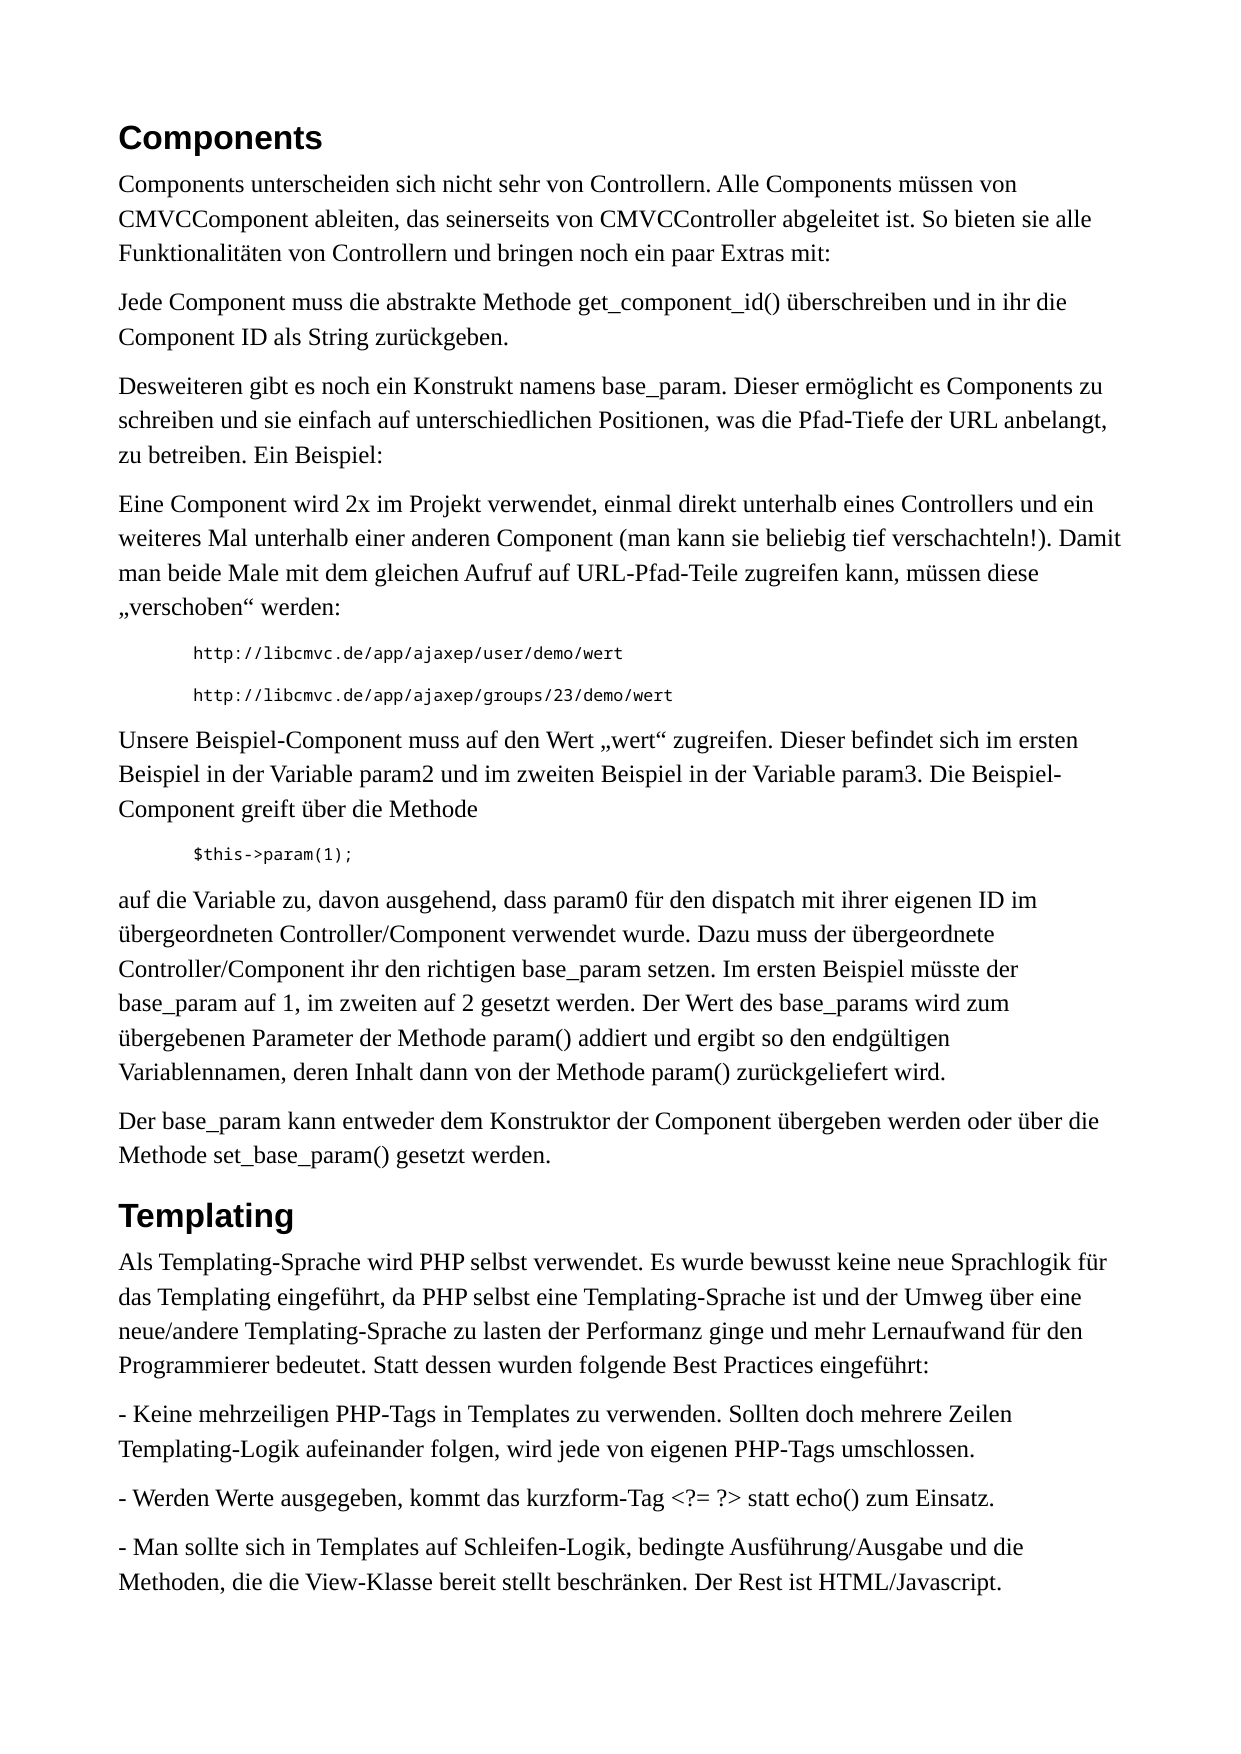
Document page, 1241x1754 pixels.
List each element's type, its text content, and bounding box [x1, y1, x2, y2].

text - Man sollte sich in Templates auf Schleifen-Logik, bedingte Ausführung/Ausgabe und die Methoden, die die View-Klasse bereit stellt beschränken. Der Rest ist HTML/Javascript. [118, 1532, 1122, 1595]
text Eine Component wird 2x im Projekt verwendet, einmal direkt unterhalb eines Controllers und ein weiteres Mal unterhalb einer anderen Component (man kann sie beliebig tief verschachteln!). Damit man beide Male mit dem gleichen Aufruf auf URL-Pfad-Teile zugreifen kann, müssen diese „verschoben“ werden: [118, 489, 1122, 621]
text - Keine mehrzeiligen PHP-Tags in Templates zu verwenden. Sollten doch mehrere Zeilen Templating-Logik aufeinander folgen, wird jede von eigenen PHP-Tags umschlossen. [118, 1399, 1122, 1463]
text Der base_param kann entweder dem Konstruktor der Component übergeben werden oder über die Methode set_base_param() gesetzt werden. [118, 1106, 1122, 1169]
text Jede Component muss die abstrakte Methode get_component_id() überschreiben und in ihr die Component ID als String zurückgeben. [118, 287, 1122, 351]
text Components unterscheiden sich nicht sehr von Controllern. Alle Components müssen von CMVCComponent ableiten, das seinerseits von CMVCController abgeleitet ist. So bieten sie alle Funktionalitäten von Controllern und bringen noch ein paar Extras mit: [118, 169, 1122, 267]
subtitle Templating [118, 1196, 1122, 1234]
text http://libcmvc.de/app/ajaxep/user/demo/wert [118, 641, 1122, 664]
text Unsere Beispiel-Component muss auf den Wert „wert“ zugreifen. Dieser befindet sich im ersten Beispiel in der Variable param2 und im zweiten Beispiel in der Variable param3. Die Beispiel-Component greift über die Methode [118, 725, 1122, 823]
text auf die Variable zu, davon ausgehend, dass param0 für den dispatch mit ihrer eigenen ID im übergeordneten Controller/Component verwendet wurde. Dazu muss der übergeordnete Controller/Component ihr den richtigen base_param setzen. Im ersten Beispiel müsste der base_param auf 1, im zweiten auf 2 gesetzt werden. Der Wert des base_params wird zum übergebenen Parameter der Methode param() addiert und ergibt so den endgültigen Variablennamen, deren Inhalt dann von der Methode param() zurückgeliefert wird. [118, 885, 1122, 1086]
text - Werden Werte ausgegeben, kommt das kurzform-Tag <?= ?> statt echo() zum Einsatz. [118, 1483, 1122, 1512]
text $this->param(1); [118, 843, 1122, 866]
text http://libcmvc.de/app/ajaxep/groups/23/demo/wert [118, 683, 1122, 706]
text Desweiteren gibt es noch ein Konstrukt namens base_param. Dieser ermöglicht es Components zu schreiben und sie einfach auf unterschiedlichen Positionen, was die Pfad-Tiefe der URL anbelangt, zu betreiben. Ein Beispiel: [118, 371, 1122, 468]
text Als Templating-Sprache wird PHP selbst verwendet. Es wurde bewusst keine neue Sprachlogik für das Templating eingeführt, da PHP selbst eine Templating-Sprache ist und der Umweg über eine neue/andere Templating-Sprache zu lasten der Performanz ginge und mehr Lernaufwand für den Programmierer bedeutet. Statt dessen wurden folgende Best Practices eingeführt: [118, 1247, 1122, 1379]
subtitle Components [118, 118, 1122, 157]
